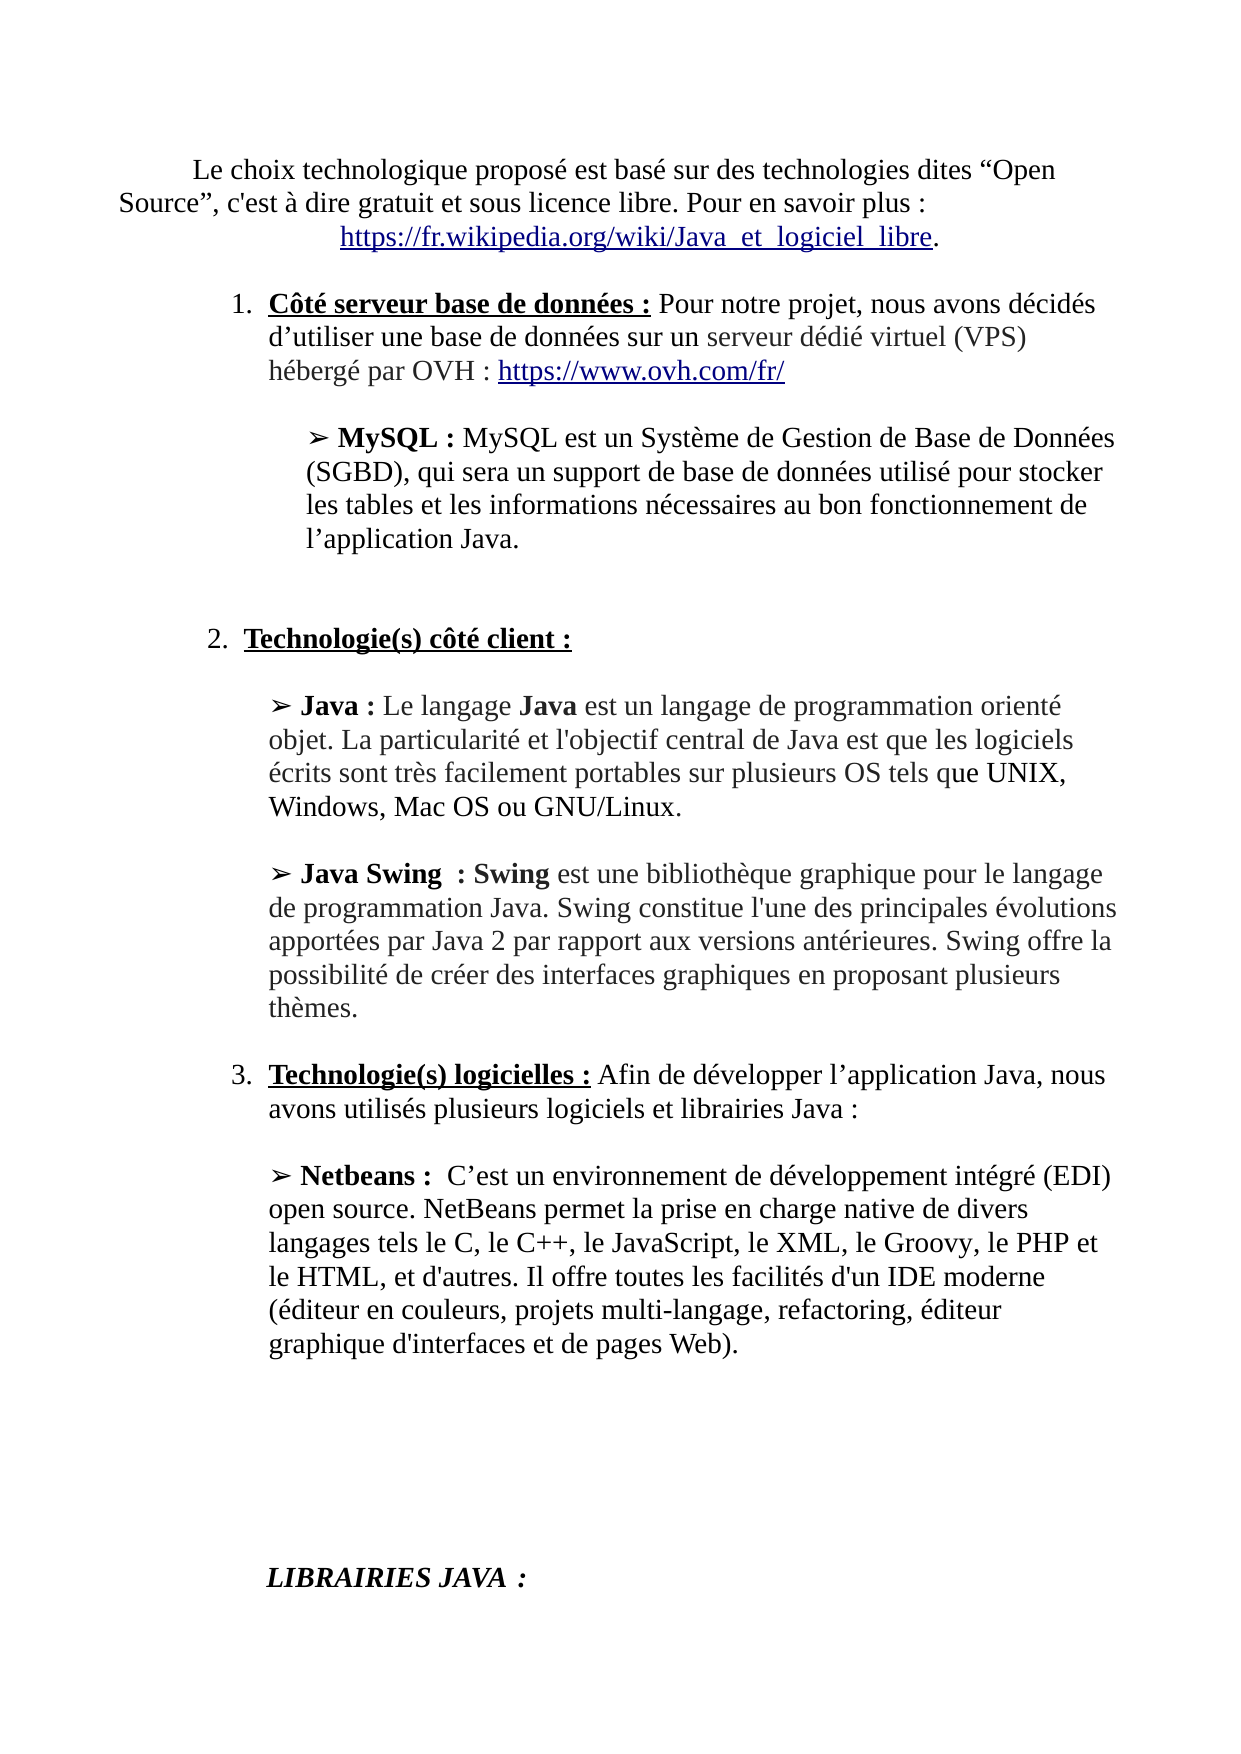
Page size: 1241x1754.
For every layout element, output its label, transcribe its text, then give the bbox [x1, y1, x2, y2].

list ➢ Java Swing : Swing est une bibliothèque graphique pour le langage de programmation Java. Swing constitue l'une des principales évolutions apportées par Java 2 par rapport aux versions antérieures. Swing offre la possibilité de créer des interfaces graphiques en proposant plusieurs thèmes. [231, 856, 1122, 1024]
text 2. Technologie(s) côté client : [118, 621, 1122, 655]
text LIBRAIRIES JAVA : [118, 1561, 1122, 1594]
list ➢ MySQL : MySQL est un Système de Gestion de Base de Données (SGBD), qui sera un support de base de données utilisé pour stocker les tables et les informations nécessaires au bon fonctionnement de l’application Java. [268, 420, 1122, 554]
list Côté serveur base de données : Pour notre projet, nous avons décidés d’utiliser une base de données sur un serveur dédié virtuel (VPS) hébergé par OVH : https://www.ovh.com/fr/ [231, 286, 1122, 387]
text Le choix technologique proposé est basé sur des technologies dites “Open Source”, c'est à dire gratuit et sous licence libre. Pour en savoir plus : https://fr.wikipedia.org/wiki/Java_et_logiciel_libre. [118, 152, 1122, 252]
list ➢ Java : Le langage Java est un langage de programmation orienté objet. La particularité et l'objectif central de Java est que les logiciels écrits sont très facilement portables sur plusieurs OS tels que UNIX, Windows, Mac OS ou GNU/Linux. [231, 688, 1122, 823]
list Technologie(s) logicielles : Afin de développer l’application Java, nous avons utilisés plusieurs logiciels et librairies Java : [231, 1057, 1122, 1124]
list ➢ Netbeans : C’est un environnement de développement intégré (EDI) open source. NetBeans permet la prise en charge native de divers langages tels le C, le C++, le JavaScript, le XML, le Groovy, le PHP et le HTML, et d'autres. Il offre toutes les facilités d'un IDE moderne (éditeur en couleurs, projets multi-langage, refactoring, éditeur graphique d'interfaces et de pages Web). [231, 1158, 1122, 1359]
